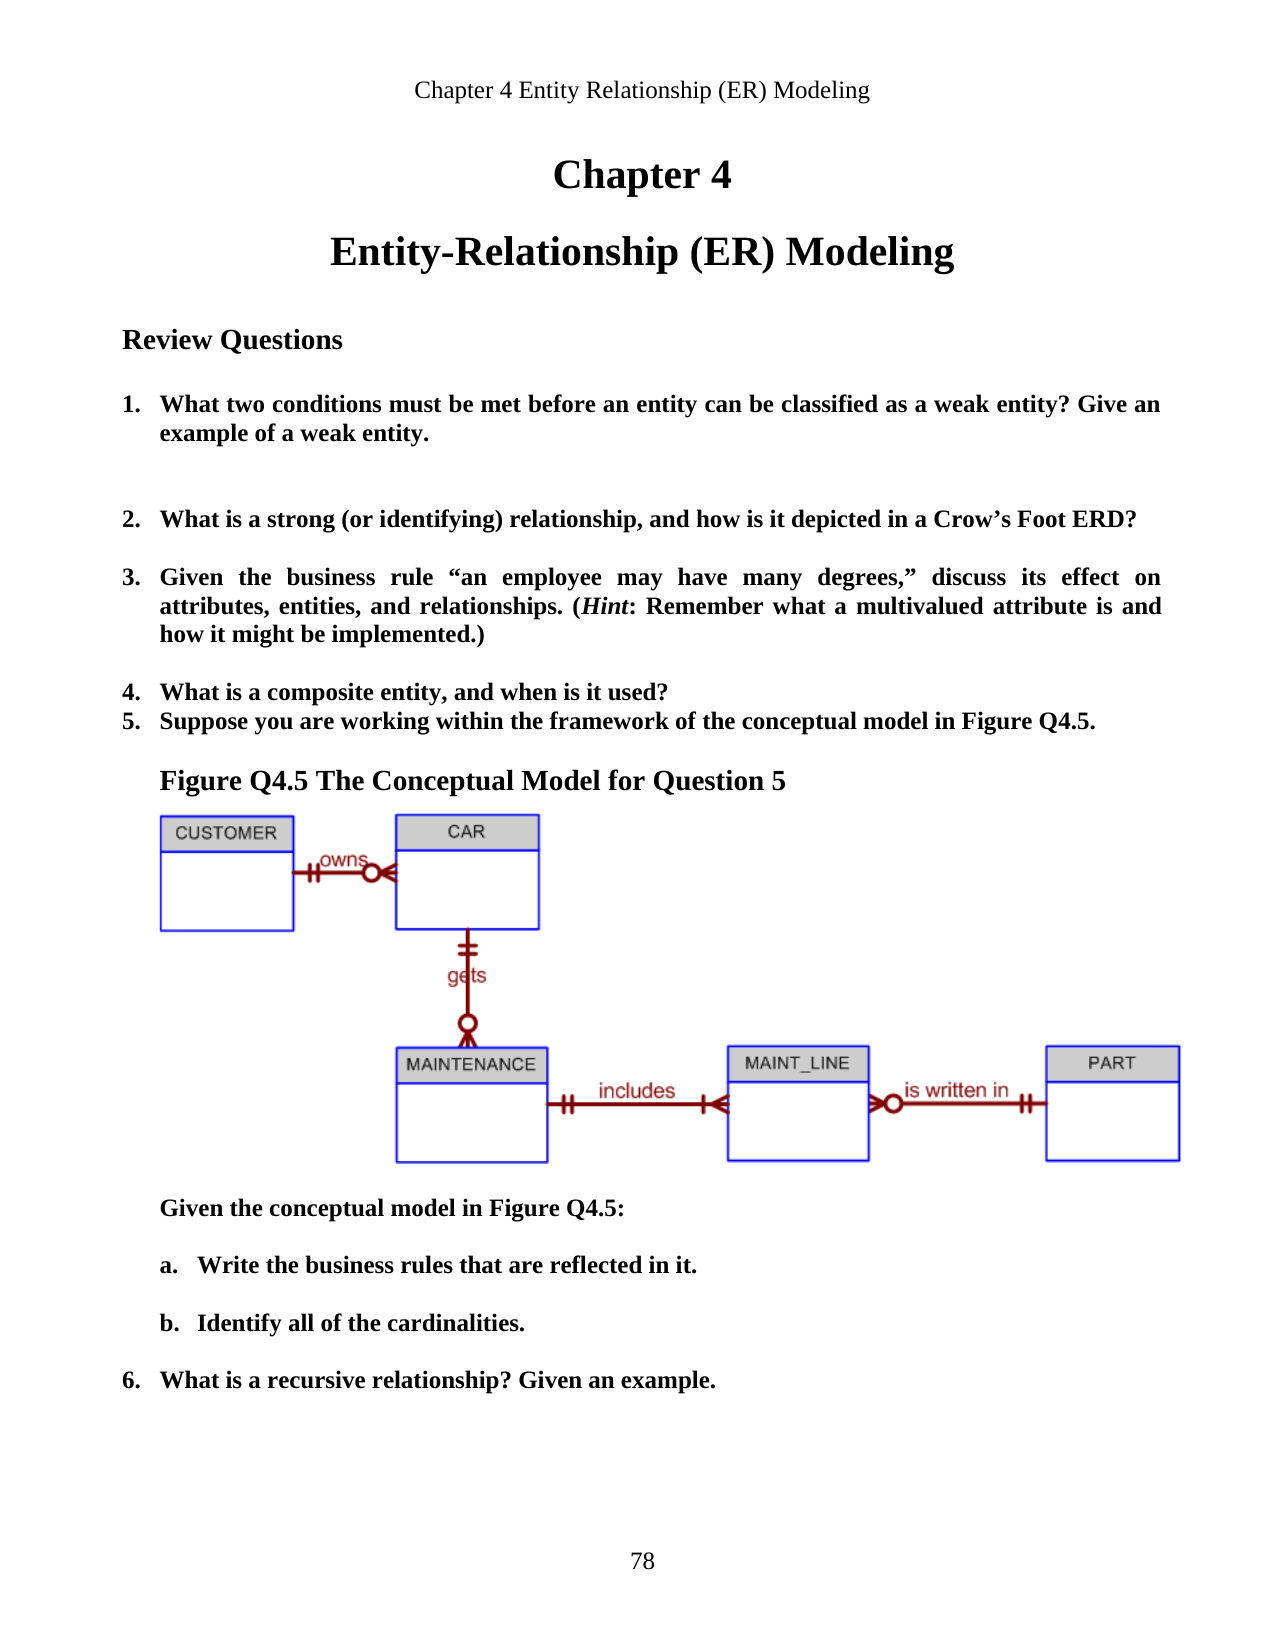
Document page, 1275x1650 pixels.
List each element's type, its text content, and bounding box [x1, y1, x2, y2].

text Figure Q4.5 The Conceptual Model for Question 5 [159, 763, 1162, 797]
picture [159, 813, 1202, 1164]
subtitle Chapter 4 [122, 150, 1162, 198]
list Given the business rule “an employee may have many degrees,” discuss its effect on attributes, entities, and relationships. (Hint: Remember what a multivalued attribute is and how it might be implemented.) [122, 562, 1162, 648]
list What two conditions must be met before an entity can be classified as a weak entity? Give an example of a weak entity. [122, 389, 1162, 447]
list Identify all of the cardinalities. [159, 1308, 1162, 1337]
text Review Questions [122, 322, 1162, 356]
subtitle Entity-Relationship (ER) Modeling [122, 227, 1162, 274]
list What is a composite entity, and when is it used? [122, 677, 1162, 706]
list Write the business rules that are reflected in it. [159, 1250, 1162, 1279]
list What is a strong (or identifying) relationship, and how is it depicted in a Crow’s Foot ERD? [122, 504, 1162, 533]
list Suppose you are working within the framework of the conceptual model in Figure Q4.5. [122, 706, 1162, 734]
text Given the conceptual model in Figure Q4.5: [159, 1193, 1162, 1222]
list What is a recursive relationship? Given an example. [122, 1365, 1162, 1394]
